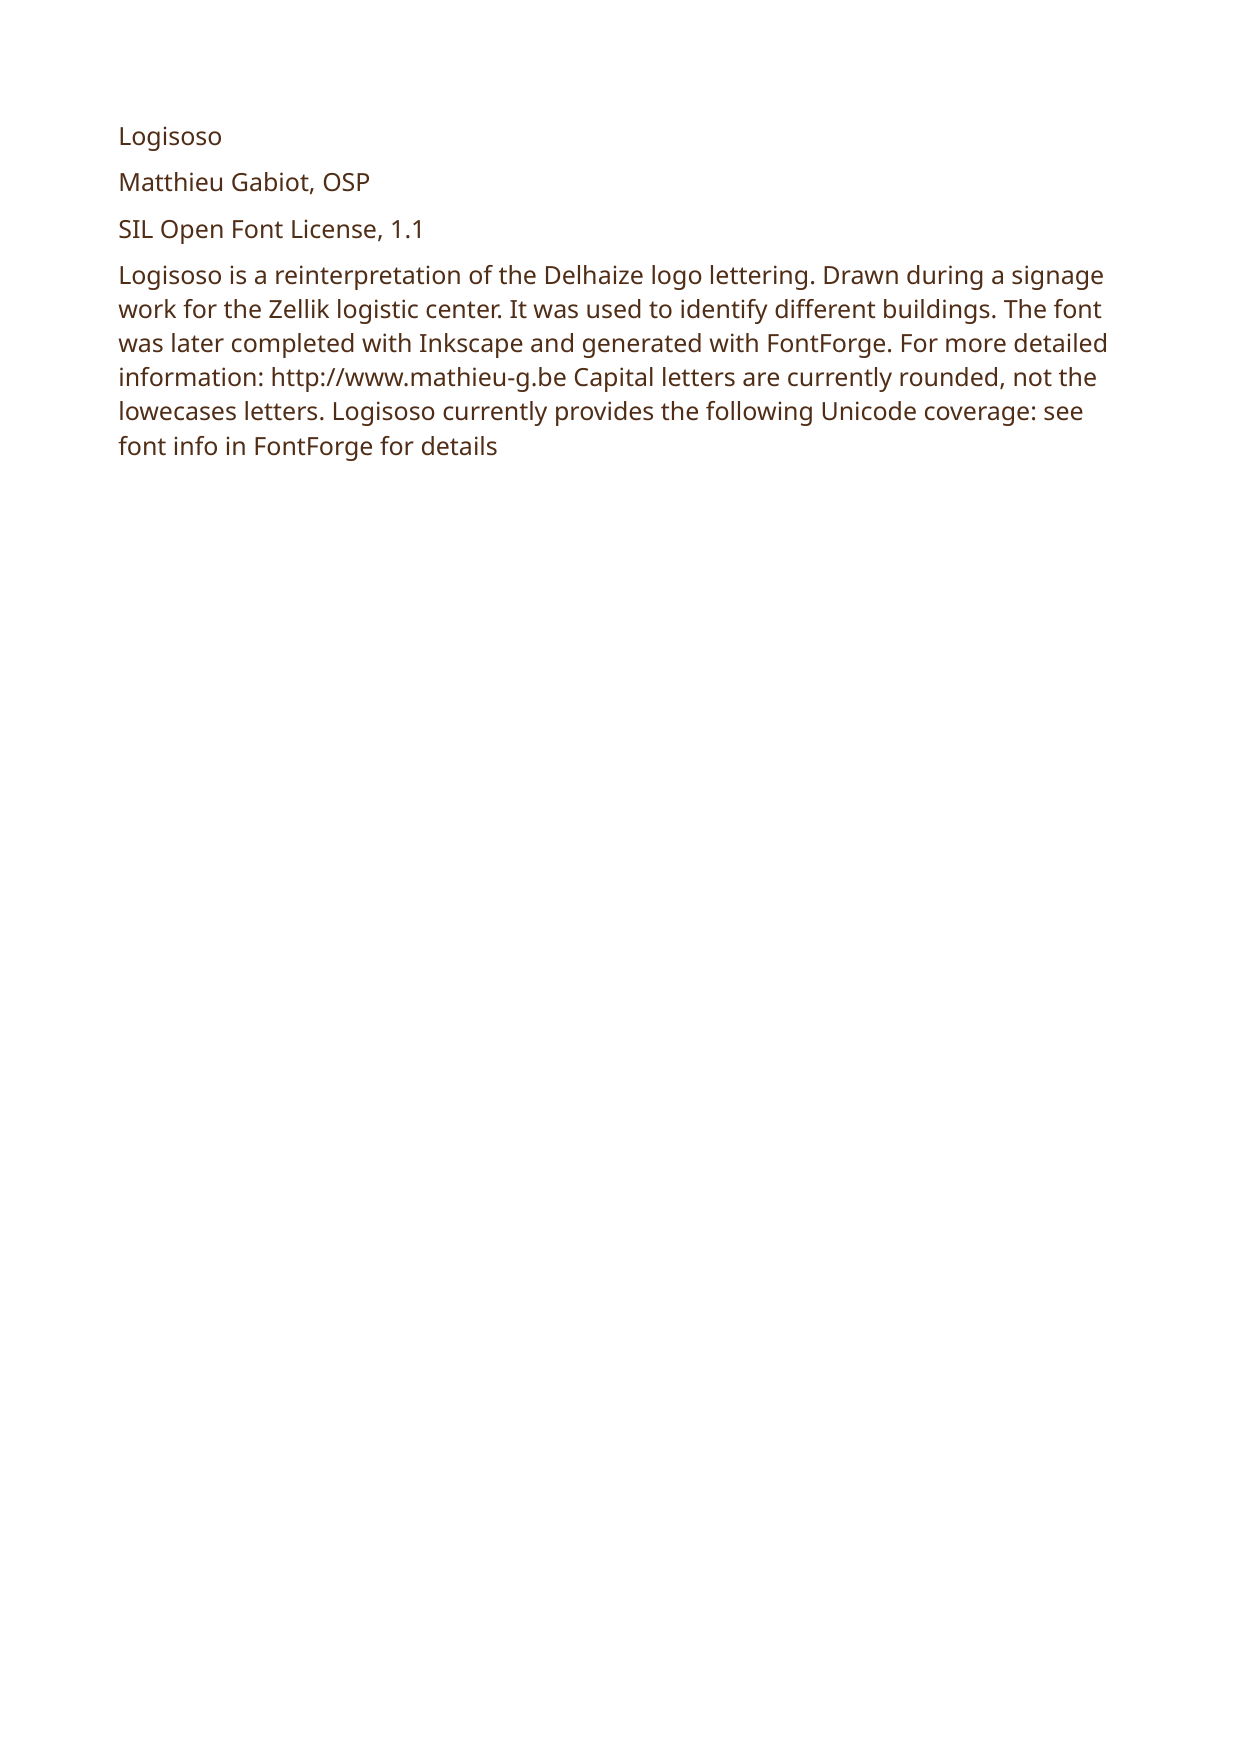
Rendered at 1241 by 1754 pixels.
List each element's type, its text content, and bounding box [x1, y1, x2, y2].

text Matthieu Gabiot, OSP [118, 165, 1122, 199]
text Logisoso [118, 118, 1122, 152]
text SIL Open Font License, 1.1 [118, 211, 1122, 245]
text Logisoso is a reinterpretation of the Delhaize logo lettering. Drawn during a signage work for the Zellik logistic center. It was used to identify different buildings. The font was later completed with Inkscape and generated with FontForge. For more detailed information: http://www.mathieu-g.be Capital letters are currently rounded, not the lowecases letters. Logisoso currently provides the following Unicode coverage: see font info in FontForge for details [118, 258, 1122, 462]
